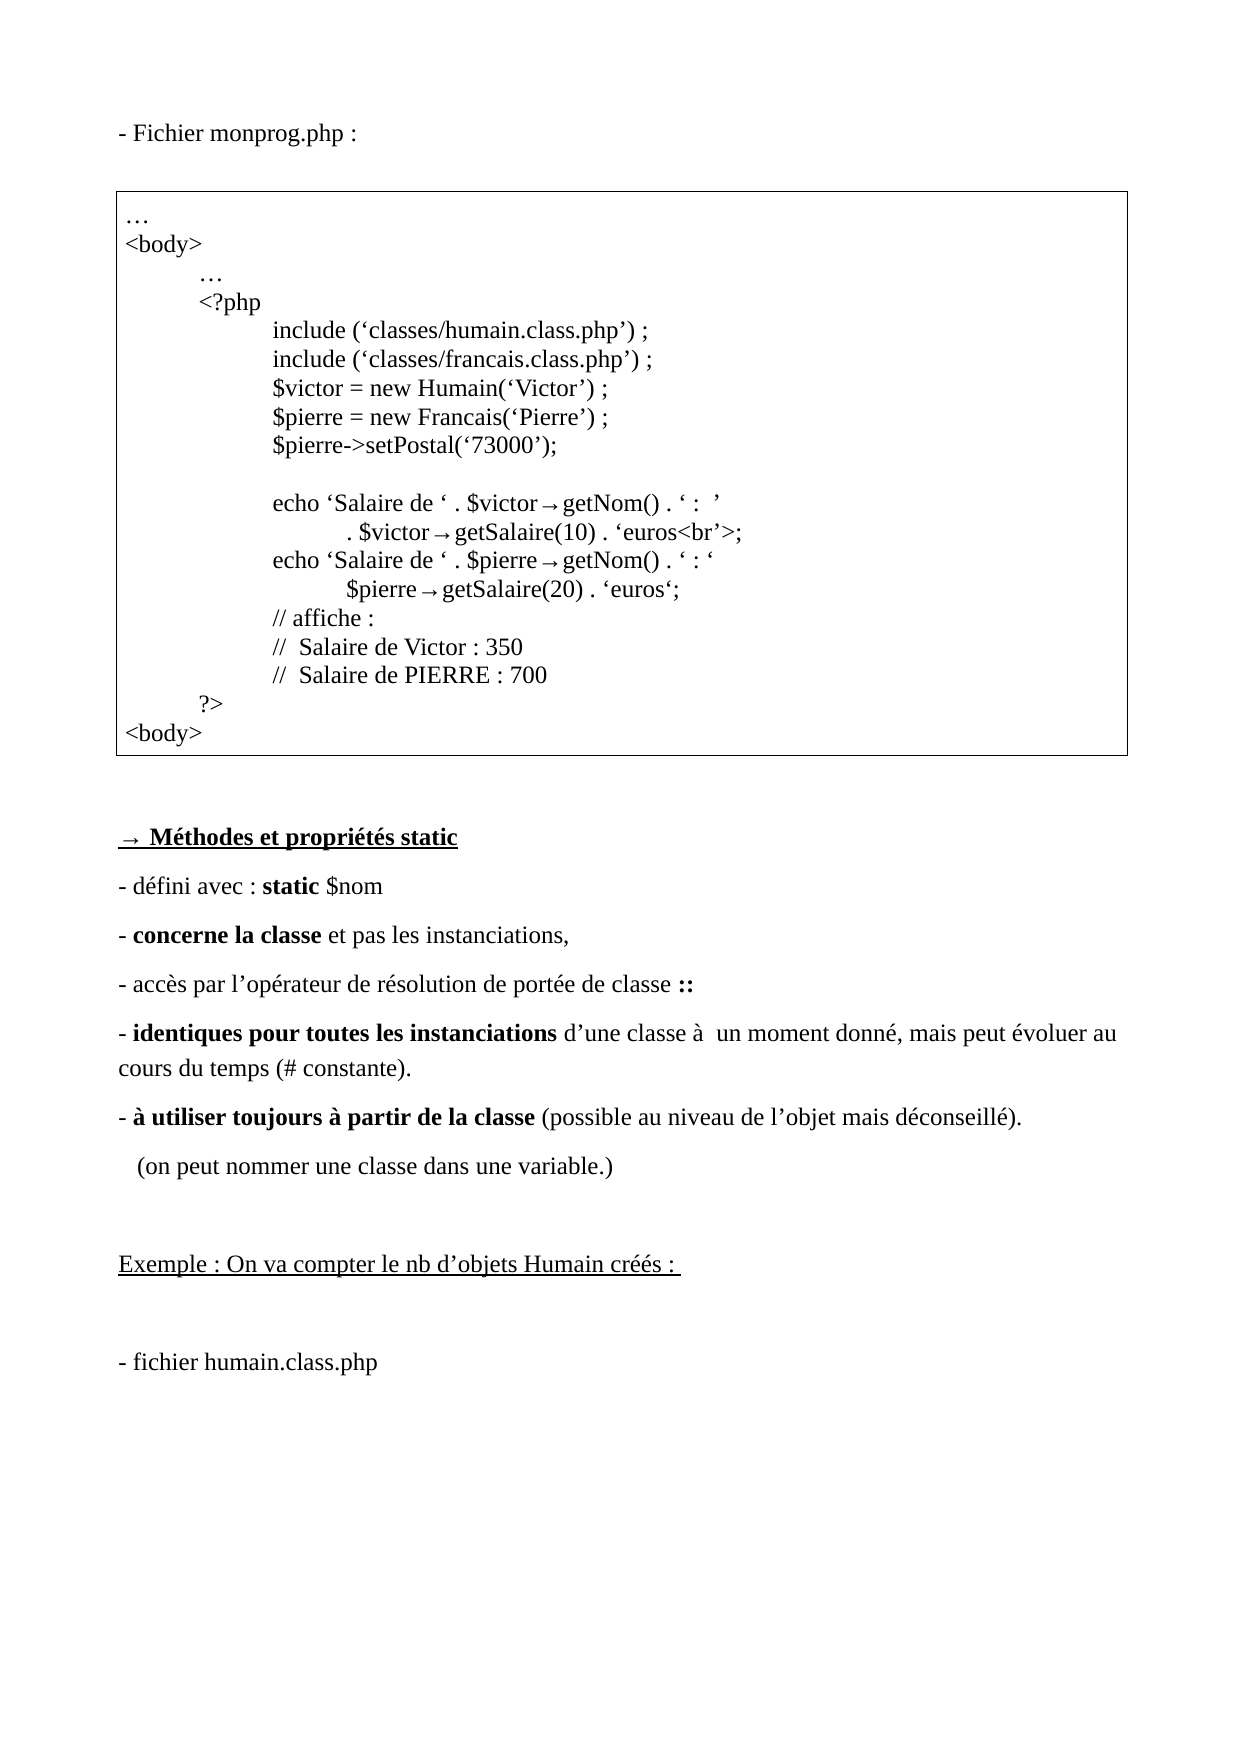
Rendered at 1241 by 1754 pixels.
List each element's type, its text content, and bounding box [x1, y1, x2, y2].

text Exemple : On va compter le nb d’objets Humain créés : [118, 1249, 1122, 1278]
text <body> [124, 718, 1118, 747]
text … [124, 258, 1118, 287]
text $pierre→getSalaire(20) . ‘euros‘; [124, 574, 1118, 603]
text - défini avec : static $nom [118, 871, 1122, 900]
text … [124, 200, 1118, 229]
text echo ‘Salaire de ‘ . $pierre→getNom() . ‘ : ‘ [124, 545, 1118, 574]
text ?> [124, 689, 1118, 718]
text <body> [124, 229, 1118, 258]
text - identiques pour toutes les instanciations d’une classe à un moment donné, mais peut évoluer au cours du temps (# constante). [118, 1018, 1122, 1082]
text $victor = new Humain(‘Victor’) ; [124, 373, 1118, 402]
text - Fichier monprog.php : [118, 118, 1122, 147]
text // Salaire de Victor : 350 [124, 632, 1118, 660]
text echo ‘Salaire de ‘ . $victor→getNom() . ‘ : ’ [124, 488, 1118, 517]
text - fichier humain.class.php [118, 1347, 1122, 1376]
text → Méthodes et propriétés static [118, 822, 1122, 851]
text - à utiliser toujours à partir de la classe (possible au niveau de l’objet mais déconseillé). [118, 1102, 1122, 1131]
text include (‘classes/humain.class.php’) ; [124, 315, 1118, 344]
text - concerne la classe et pas les instanciations, [118, 920, 1122, 949]
text $pierre = new Francais(‘Pierre’) ; [124, 402, 1118, 430]
text <?php [124, 287, 1118, 315]
text // affiche : [124, 603, 1118, 632]
text include (‘classes/francais.class.php’) ; [124, 344, 1118, 373]
text . $victor→getSalaire(10) . ‘euros<br’>; [124, 517, 1118, 545]
text $pierre->setPostal(‘73000’); [124, 430, 1118, 459]
text (on peut nommer une classe dans une variable.) [118, 1151, 1122, 1180]
text // Salaire de PIERRE : 700 [124, 660, 1118, 689]
text - accès par l’opérateur de résolution de portée de classe :: [118, 969, 1122, 998]
